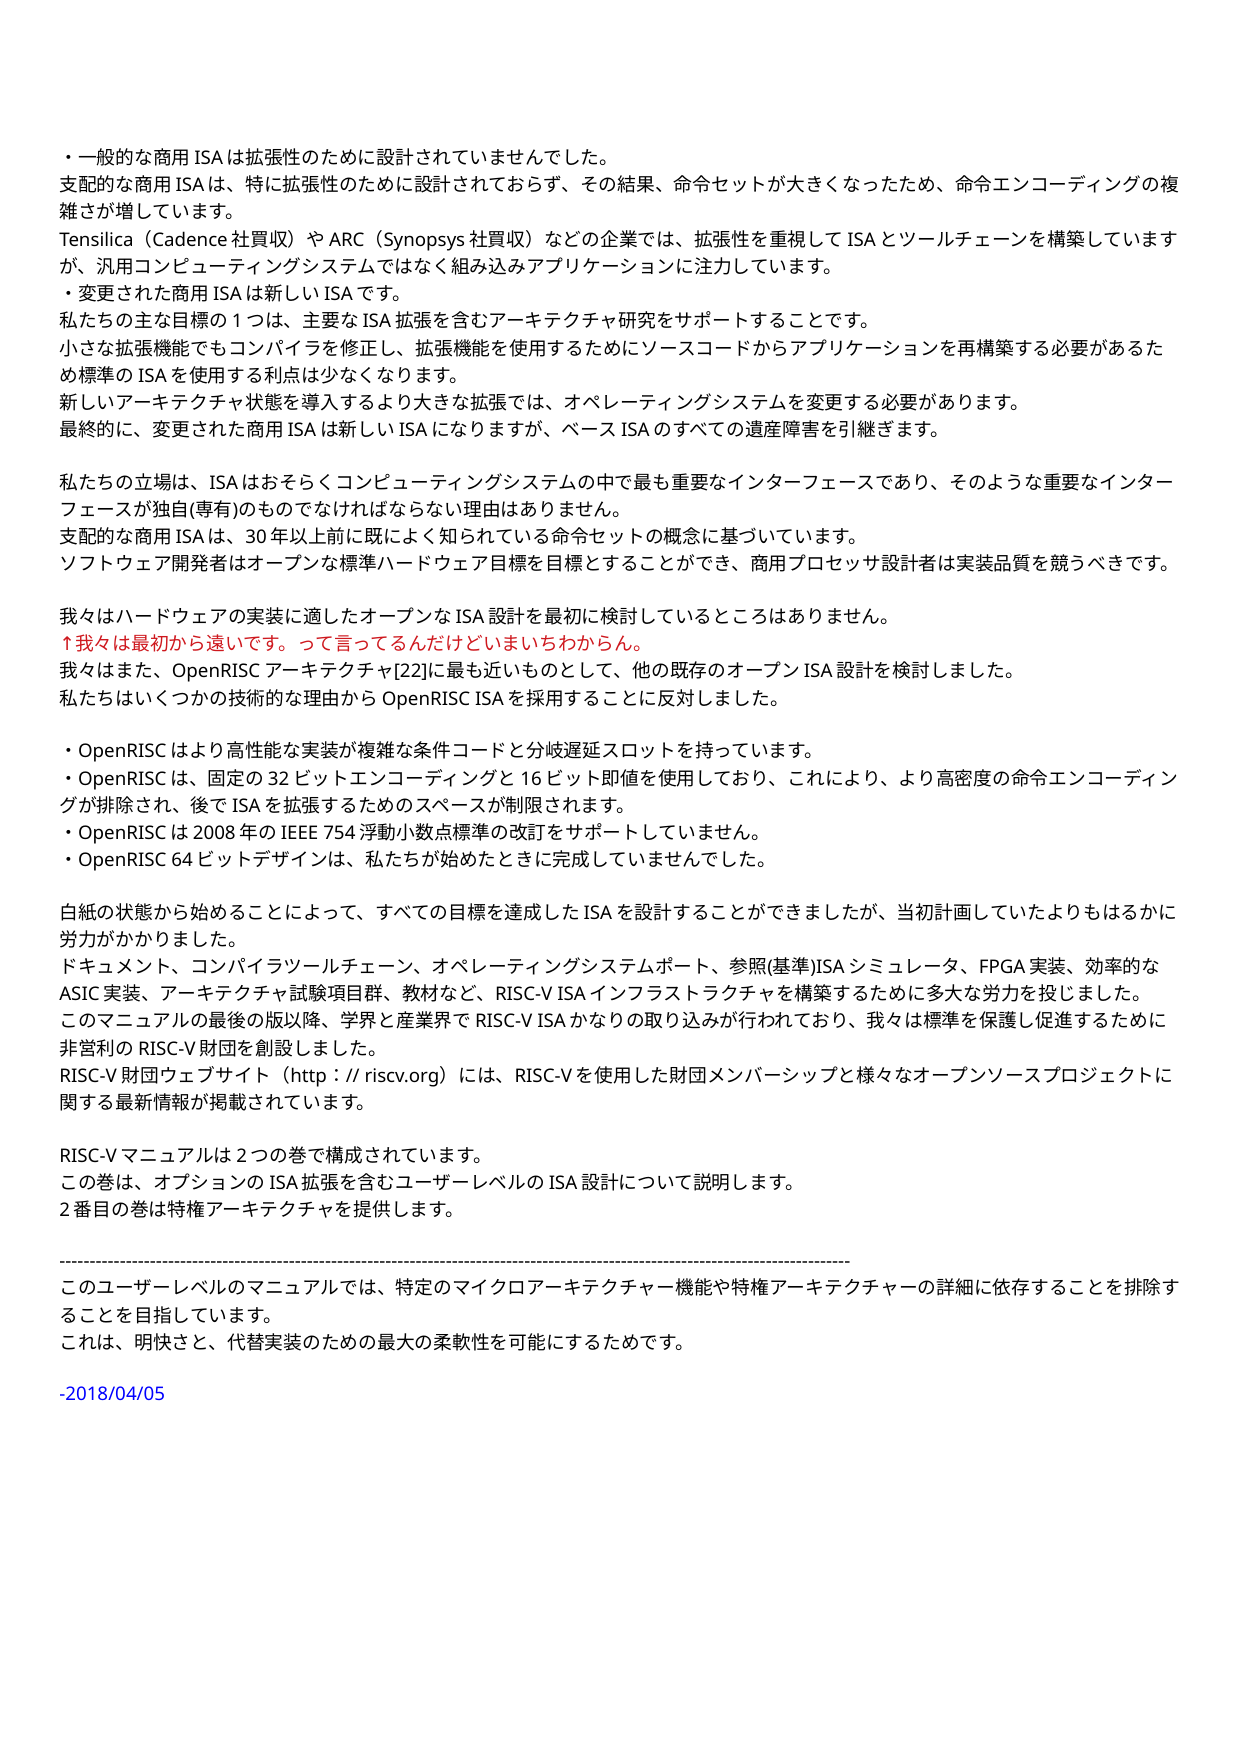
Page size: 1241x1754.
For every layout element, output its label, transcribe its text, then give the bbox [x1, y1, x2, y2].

text -2018/04/05 [59, 1380, 1181, 1406]
text 私たちはいくつかの技術的な理由からOpenRISC ISAを採用することに反対しました。 [59, 683, 1181, 710]
text この巻は、オプションのISA拡張を含むユーザーレベルのISA設計について説明します。 [59, 1168, 1181, 1195]
text 2番目の巻は特権アーキテクチャを提供します。 [59, 1195, 1181, 1222]
text 私たちの立場は、ISAはおそらくコンピューティングシステムの中で最も重要なインターフェースであり、そのような重要なインターフェースが独自(専有)のものでなければならない理由はありません。 [59, 467, 1181, 522]
text 最終的に、変更された商用ISAは新しいISAになりますが、ベースISAのすべての遺産障害を引継ぎます。 [59, 415, 1181, 442]
text ・OpenRISCはより高性能な実装が複雑な条件コードと分岐遅延スロットを持っています。 [59, 736, 1181, 763]
text ・変更された商用ISAは新しいISAです。 [59, 279, 1181, 306]
text Tensilica（Cadence社買収）やARC（Synopsys社買収）などの企業では、拡張性を重視してISAとツールチェーンを構築していますが、汎用コンピューティングシステムではなく組み込みアプリケーションに注力しています。 [59, 224, 1181, 279]
text 私たちの主な目標の1つは、主要なISA拡張を含むアーキテクチャ研究をサポートすることです。 [59, 306, 1181, 333]
text これは、明快さと、代替実装のための最大の柔軟性を可能にするためです。 [59, 1327, 1181, 1354]
text RISC-V 財団ウェブサイト（http：// riscv.org）には、RISC-Vを使用した財団メンバーシップと様々なオープンソースプロジェクトに関する最新情報が掲載されています。 [59, 1061, 1181, 1115]
text ドキュメント、コンパイラツールチェーン、オペレーティングシステムポート、参照(基準)ISAシミュレータ、FPGA実装、効率的なASIC実装、アーキテクチャ試験項目群、教材など、RISC-V ISAインフラストラクチャを構築するために多大な労力を投じました。 [59, 952, 1181, 1006]
text 我々はまた、OpenRISCアーキテクチャ[22]に最も近いものとして、他の既存のオープンISA設計を検討しました。 [59, 656, 1181, 683]
text ・OpenRISCは2008年のIEEE 754浮動小数点標準の改訂をサポートしていません。 [59, 817, 1181, 845]
text このユーザーレベルのマニュアルでは、特定のマイクロアーキテクチャー機能や特権アーキテクチャーの詳細に依存することを排除することを目指しています。 [59, 1273, 1181, 1327]
text ・一般的な商用ISAは拡張性のために設計されていませんでした。 [59, 143, 1181, 170]
text 支配的な商用ISAは、30年以上前に既によく知られている命令セットの概念に基づいています。 [59, 522, 1181, 549]
text 白紙の状態から始めることによって、すべての目標を達成したISAを設計することができましたが、当初計画していたよりもはるかに労力がかかりました。 [59, 897, 1181, 952]
text ・OpenRISC 64ビットデザインは、私たちが始めたときに完成していませんでした。 [59, 845, 1181, 872]
text 小さな拡張機能でもコンパイラを修正し、拡張機能を使用するためにソースコードからアプリケーションを再構築する必要があるため標準のISAを使用する利点は少なくなります。 [59, 333, 1181, 387]
text 支配的な商用ISAは、特に拡張性のために設計されておらず、その結果、命令セットが大きくなったため、命令エンコーディングの複雑さが増しています。 [59, 170, 1181, 224]
text 新しいアーキテクチャ状態を導入するより大きな拡張では、オペレーティングシステムを変更する必要があります。 [59, 387, 1181, 415]
text RISC-Vマニュアルは2つの巻で構成されています。 [59, 1140, 1181, 1168]
text 我々はハードウェアの実装に適したオープンなISA設計を最初に検討しているところはありません。 [59, 602, 1181, 629]
text ソフトウェア開発者はオープンな標準ハードウェア目標を目標とすることができ、商用プロセッサ設計者は実装品質を競うべきです。 [59, 549, 1181, 576]
text ----------------------------------------------------------------------------------------------------------------------------------- [59, 1247, 1181, 1273]
text ・OpenRISCは、固定の32ビットエンコーディングと16ビット即値を使用しており、これにより、より高密度の命令エンコーディングが排除され、後でISAを拡張するためのスペースが制限されます。 [59, 763, 1181, 817]
text このマニュアルの最後の版以降、学界と産業界でRISC-V ISAかなりの取り込みが行われており、我々は標準を保護し促進するために非営利のRISC-V財団を創設しました。 [59, 1006, 1181, 1061]
text ↑我々は最初から遠いです。って言ってるんだけどいまいちわからん。 [59, 629, 1181, 656]
